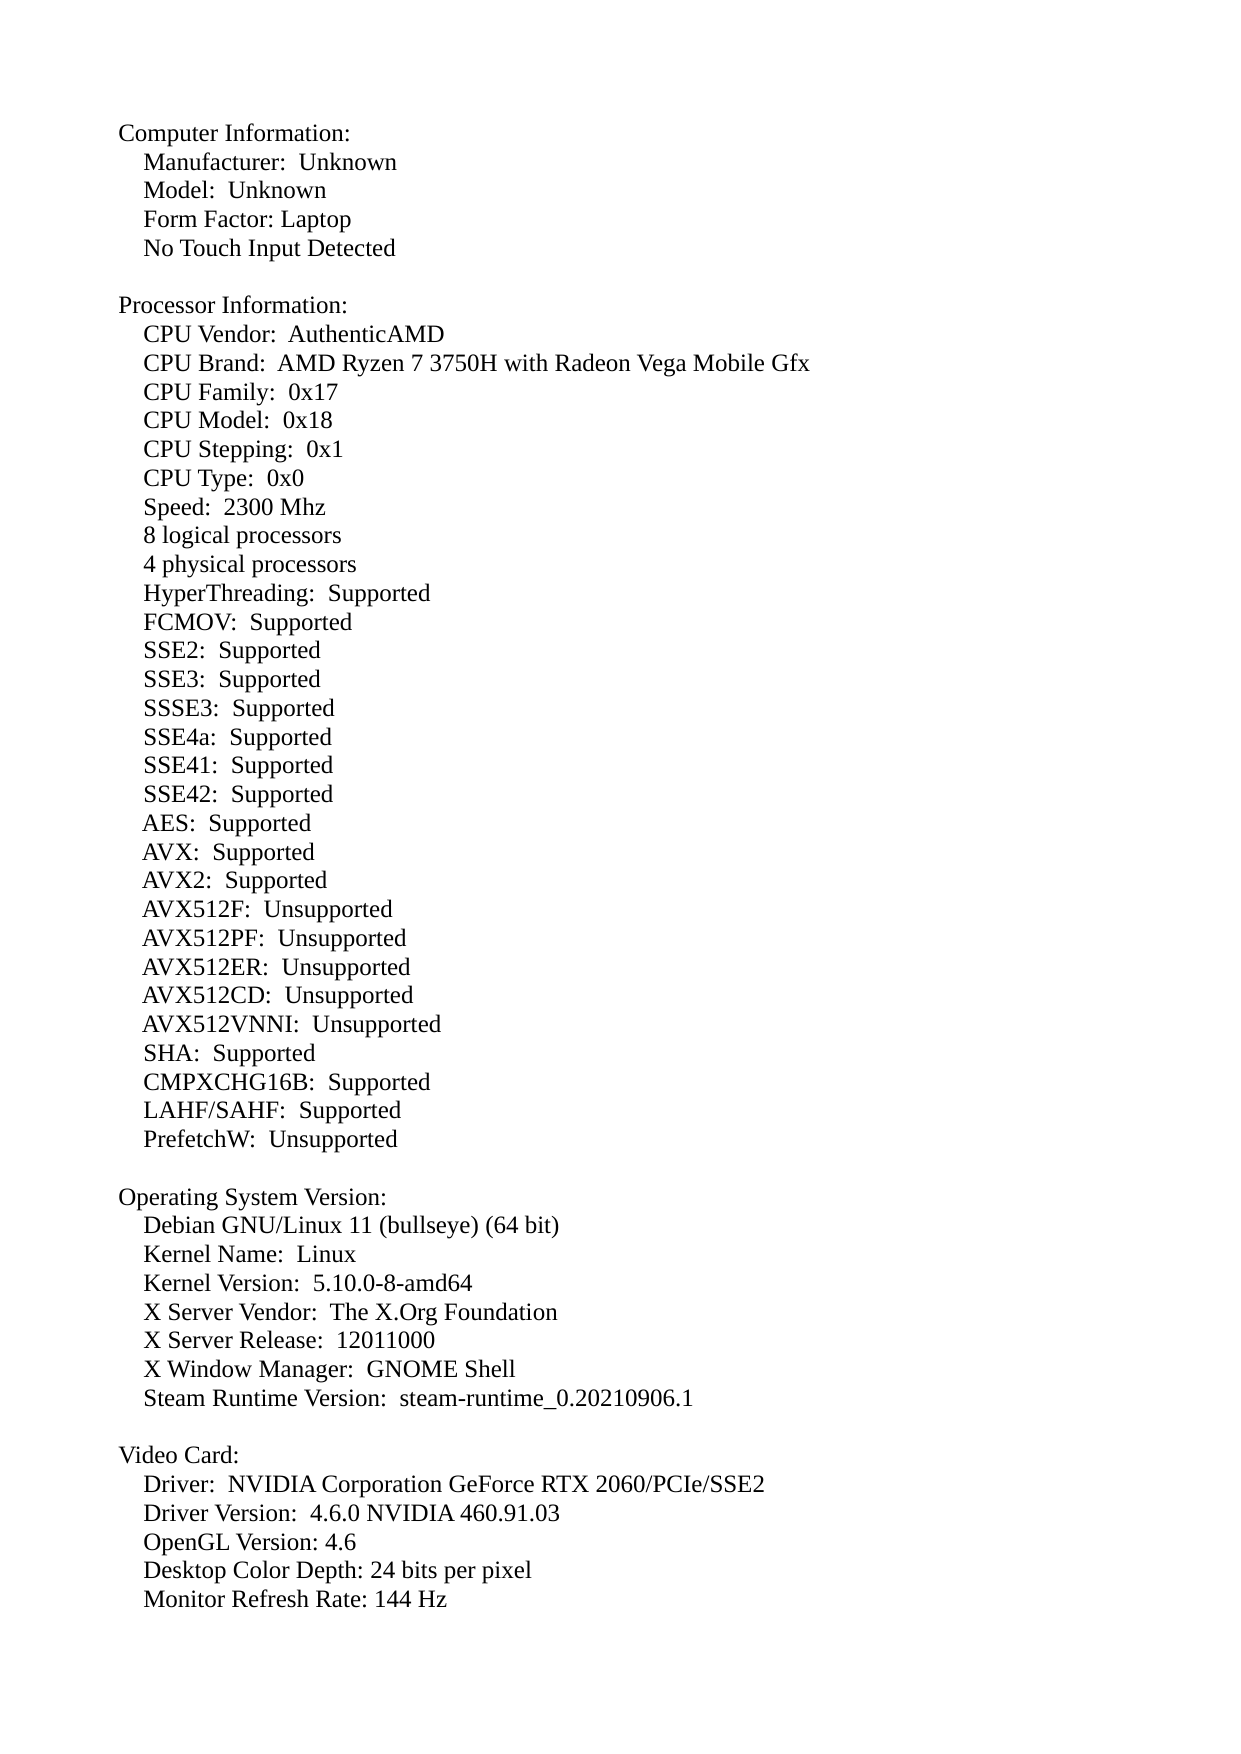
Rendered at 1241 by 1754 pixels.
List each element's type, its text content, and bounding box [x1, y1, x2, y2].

text 8 logical processors [118, 521, 1122, 549]
text Driver Version: 4.6.0 NVIDIA 460.91.03 [118, 1498, 1122, 1527]
text Kernel Name: Linux [118, 1239, 1122, 1268]
text LAHF/SAHF: Supported [118, 1096, 1122, 1124]
text SSE4a: Supported [118, 722, 1122, 751]
text Computer Information: [118, 118, 1122, 147]
text CPU Model: 0x18 [118, 406, 1122, 434]
text Model: Unknown [118, 176, 1122, 204]
text SSE42: Supported [118, 779, 1122, 808]
text AVX512ER: Unsupported [118, 952, 1122, 981]
text AES: Supported [118, 808, 1122, 837]
text AVX512VNNI: Unsupported [118, 1009, 1122, 1038]
text SHA: Supported [118, 1038, 1122, 1067]
text SSE2: Supported [118, 636, 1122, 664]
text HyperThreading: Supported [118, 578, 1122, 607]
text Form Factor: Laptop [118, 204, 1122, 233]
text CPU Brand: AMD Ryzen 7 3750H with Radeon Vega Mobile Gfx [118, 348, 1122, 377]
text OpenGL Version: 4.6 [118, 1527, 1122, 1556]
text X Server Vendor: The X.Org Foundation [118, 1297, 1122, 1326]
text AVX512F: Unsupported [118, 894, 1122, 923]
text CPU Type: 0x0 [118, 463, 1122, 492]
text Desktop Color Depth: 24 bits per pixel [118, 1556, 1122, 1584]
text AVX512PF: Unsupported [118, 923, 1122, 952]
text CMPXCHG16B: Supported [118, 1067, 1122, 1096]
text AVX: Supported [118, 837, 1122, 866]
text Speed: 2300 Mhz [118, 492, 1122, 521]
text AVX512CD: Unsupported [118, 981, 1122, 1009]
text Monitor Refresh Rate: 144 Hz [118, 1584, 1122, 1613]
text FCMOV: Supported [118, 607, 1122, 636]
text PrefetchW: Unsupported [118, 1124, 1122, 1153]
text Manufacturer: Unknown [118, 147, 1122, 176]
text CPU Vendor: AuthenticAMD [118, 319, 1122, 348]
text SSE3: Supported [118, 664, 1122, 693]
text X Window Manager: GNOME Shell [118, 1354, 1122, 1383]
text Debian GNU/Linux 11 (bullseye) (64 bit) [118, 1211, 1122, 1239]
text Kernel Version: 5.10.0-8-amd64 [118, 1268, 1122, 1297]
text X Server Release: 12011000 [118, 1326, 1122, 1354]
text Video Card: [118, 1441, 1122, 1469]
text CPU Family: 0x17 [118, 377, 1122, 406]
text CPU Stepping: 0x1 [118, 434, 1122, 463]
text SSSE3: Supported [118, 693, 1122, 722]
text SSE41: Supported [118, 751, 1122, 779]
text 4 physical processors [118, 549, 1122, 578]
text Driver: NVIDIA Corporation GeForce RTX 2060/PCIe/SSE2 [118, 1469, 1122, 1498]
text Steam Runtime Version: steam-runtime_0.20210906.1 [118, 1383, 1122, 1412]
text Processor Information: [118, 291, 1122, 319]
text Operating System Version: [118, 1182, 1122, 1211]
text AVX2: Supported [118, 866, 1122, 894]
text No Touch Input Detected [118, 233, 1122, 262]
